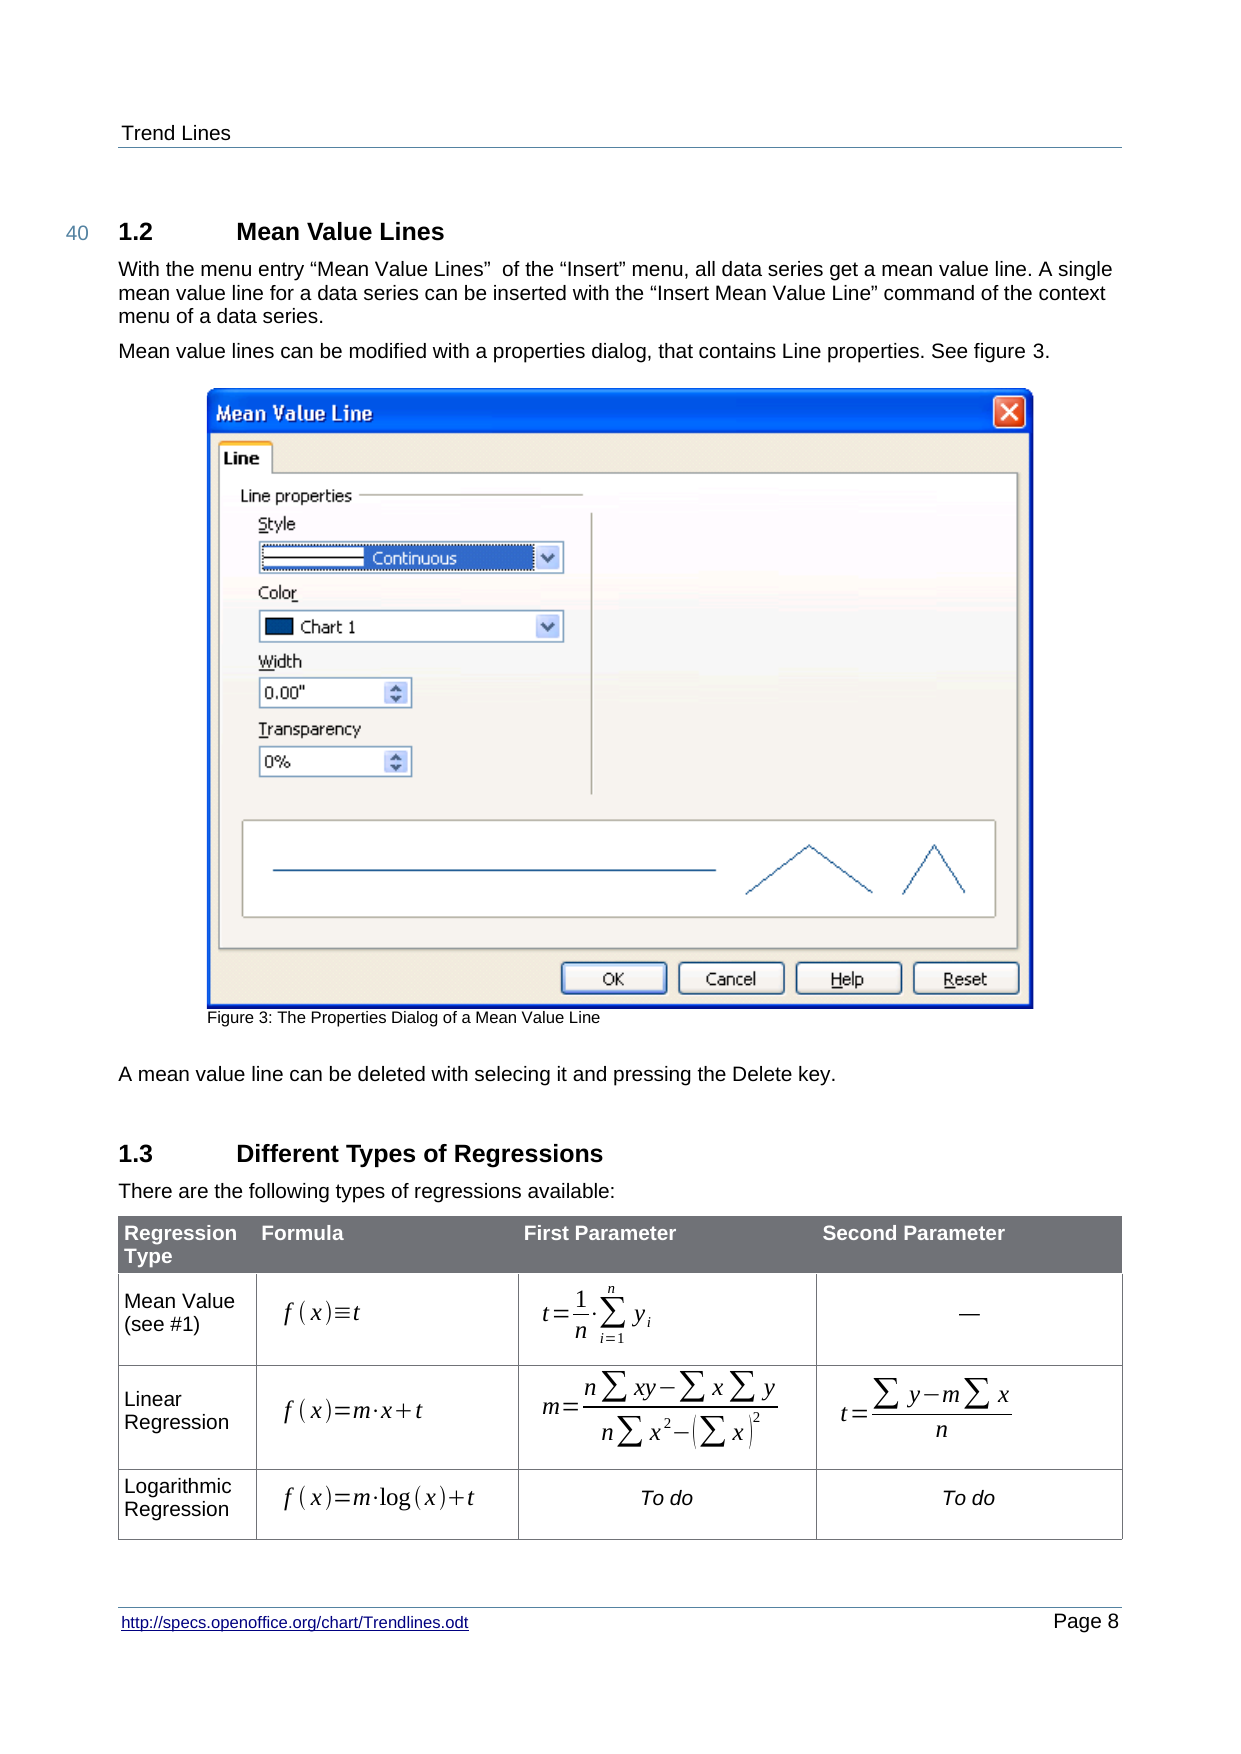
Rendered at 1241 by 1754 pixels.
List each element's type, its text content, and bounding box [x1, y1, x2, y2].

table_cell [257, 1274, 518, 1365]
table_cell Mean Value (see #1) [119, 1274, 256, 1365]
table_header Second Parameter [816, 1216, 1122, 1273]
subtitle Mean Value Lines [118, 218, 1122, 246]
table_header Formula [256, 1216, 518, 1273]
table_cell — [817, 1274, 1122, 1365]
table_cell [519, 1274, 816, 1365]
table_header Regression Type [118, 1216, 256, 1273]
table_cell [519, 1366, 816, 1469]
text With the menu entry “Mean Value Lines” of the “Insert” menu, all data series get a mean value line. A single mean value line for a data series can be inserted with the “Insert Mean Value Line” command of the context menu of a data series. [118, 258, 1122, 327]
text A mean value line can be deleted with selecing it and pressing the Delete key. [118, 1063, 1122, 1086]
text Mean value lines can be modified with a properties dialog, that contains Line properties. See figure 3. [118, 340, 1122, 363]
table_cell [257, 1366, 518, 1469]
picture [206, 388, 1034, 1009]
table_cell Linear Regression [119, 1366, 256, 1469]
table_cell [817, 1366, 1122, 1469]
table_cell To do [817, 1470, 1122, 1539]
table_header First Parameter [518, 1216, 816, 1273]
subtitle Different Types of Regressions [118, 1140, 1122, 1168]
table_cell [257, 1470, 518, 1539]
text Figure 3: The Properties Dialog of a Mean Value Line [207, 1009, 1033, 1027]
table_cell To do [519, 1470, 816, 1539]
table_cell Logarithmic Regression [119, 1470, 256, 1539]
text There are the following types of regressions available: [118, 1180, 1122, 1203]
